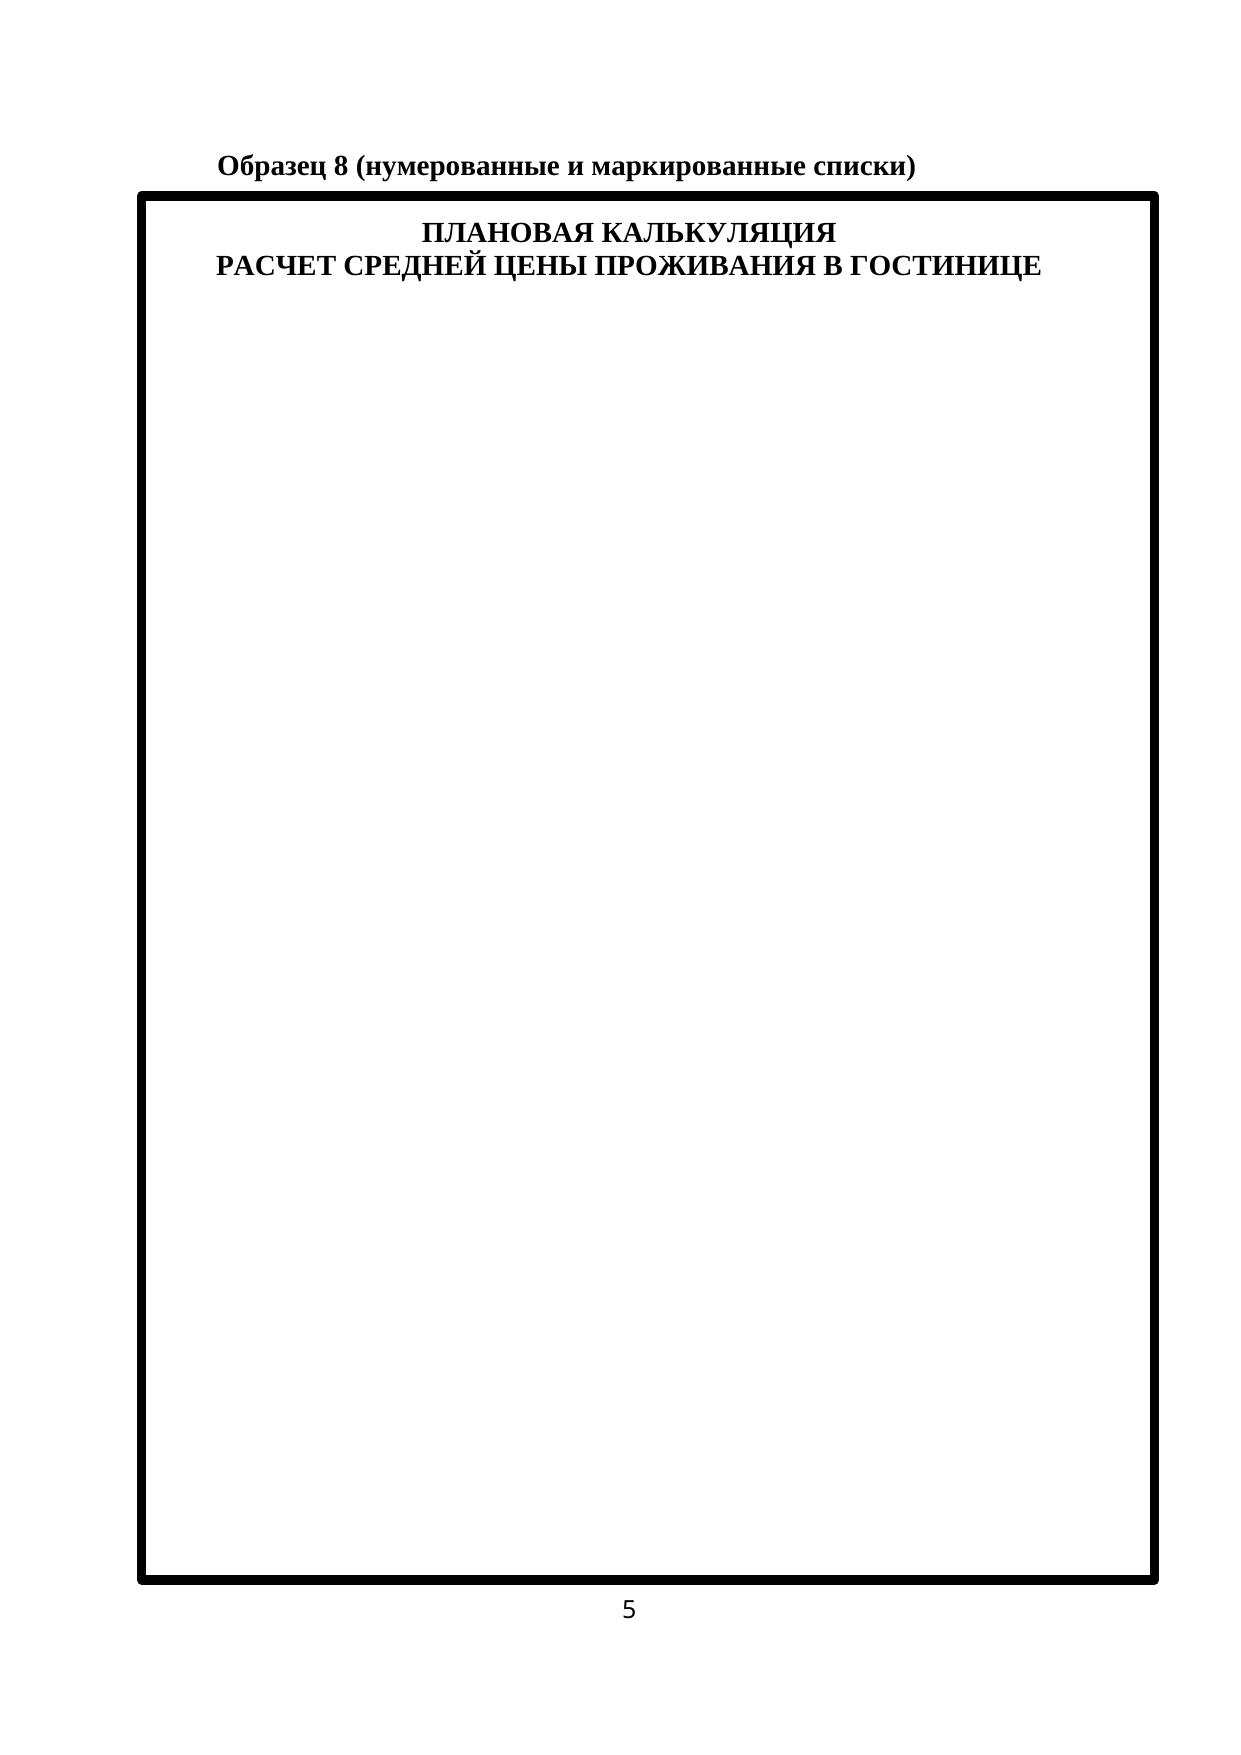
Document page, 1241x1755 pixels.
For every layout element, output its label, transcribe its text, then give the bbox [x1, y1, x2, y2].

text Образец 8 (нумерованные и маркированные списки) [142, 148, 1116, 181]
